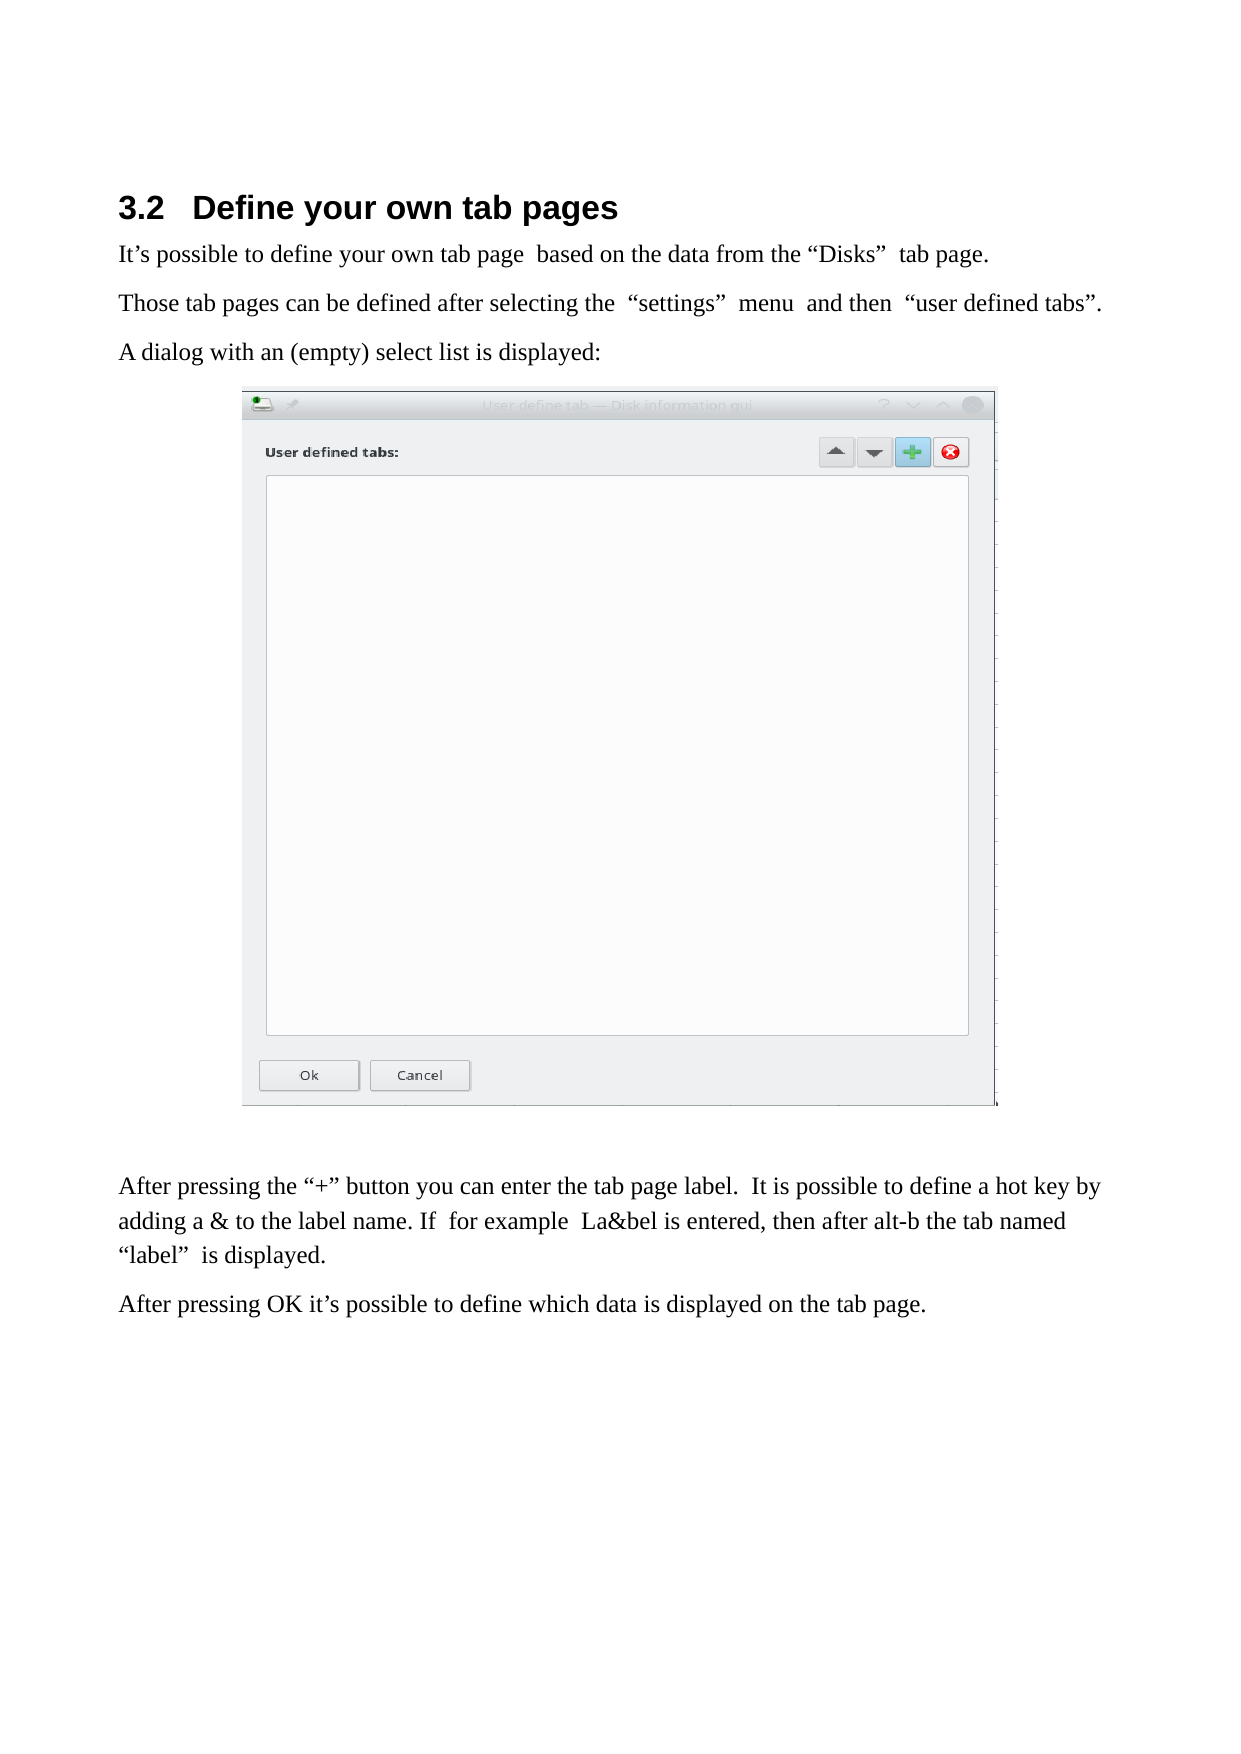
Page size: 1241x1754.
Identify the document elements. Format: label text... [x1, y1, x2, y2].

text It’s possible to define your own tab page based on the data from the “Disks” tab page. [118, 239, 1122, 268]
text After pressing OK it’s possible to define which data is displayed on the tab page. [118, 1289, 1122, 1318]
picture [242, 386, 999, 1106]
subtitle Define your own tab pages [118, 188, 1122, 227]
text After pressing the “+” button you can enter the tab page label. It is possible to define a hot key by adding a & to the label name. If for example La&bel is entered, then after alt-b the tab named “label” is displayed. [118, 1171, 1122, 1269]
text Those tab pages can be defined after selecting the “settings” menu and then “user defined tabs”. [118, 288, 1122, 317]
text A dialog with an (empty) select list is displayed: [118, 337, 1122, 366]
